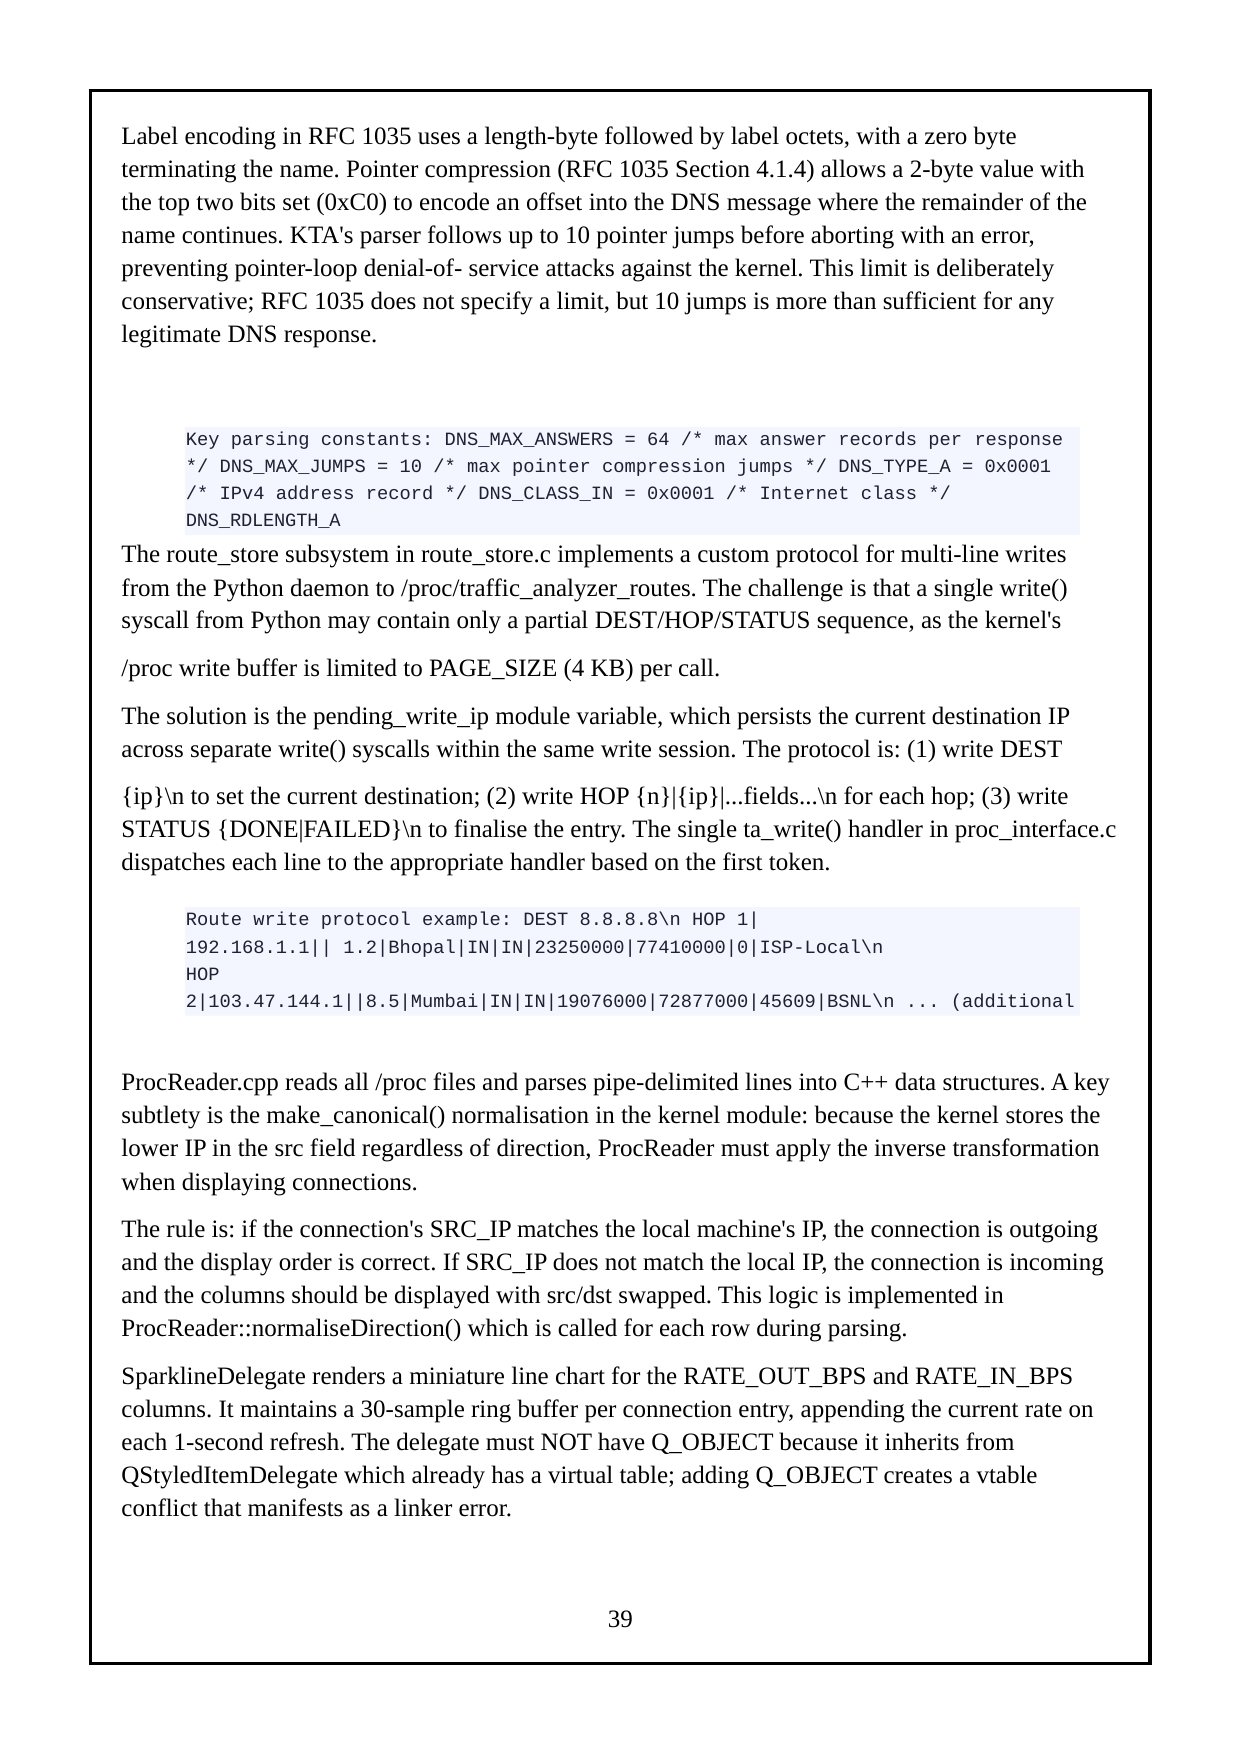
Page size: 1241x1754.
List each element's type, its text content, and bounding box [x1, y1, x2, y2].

text The solution is the pending_write_ip module variable, which persists the current destination IP across separate write() syscalls within the same write session. The protocol is: (1) write DEST [121, 701, 1119, 763]
text /proc write buffer is limited to PAGE_SIZE (4 KB) per call. [121, 653, 1119, 682]
text Key parsing constants: DNS_MAX_ANSWERS = 64 /* max answer records per response [186, 430, 1080, 451]
text ProcReader.cpp reads all /proc files and parses pipe-delimited lines into C++ data structures. A key subtlety is the make_canonical() normalisation in the kernel module: because the kernel stores the lower IP in the src field regardless of direction, ProcReader must apply the inverse transformation when displaying connections. [121, 1067, 1119, 1195]
text The rule is: if the connection's SRC_IP matches the local machine's IP, the connection is outgoing and the display order is correct. If SRC_IP does not match the local IP, the connection is incoming and the columns should be displayed with src/dst swapped. This logic is implemented in ProcReader::normaliseDirection() which is called for each row during parsing. [121, 1214, 1119, 1342]
text Route write protocol example: DEST 8.8.8.8\n HOP 1|192.168.1.1|| 1.2|Bhopal|IN|IN|23250000|77410000|0|ISP-Local\n HOP [186, 910, 905, 986]
text {ip}\n to set the current destination; (2) write HOP {n}|{ip}|...fields...\n for each hop; (3) write STATUS {DONE|FAILED}\n to finalise the entry. The single ta_write() handler in proc_interface.c dispatches each line to the appropriate handler based on the first token. [121, 781, 1119, 876]
text Label encoding in RFC 1035 uses a length-byte followed by label octets, with a zero byte terminating the name. Pointer compression (RFC 1035 Section 4.1.4) allows a 2-byte value with the top two bits set (0xC0) to encode an offset into the DNS message where the remainder of the name continues. KTA's parser follows up to 10 pointer jumps before aborting with an error, preventing pointer-loop denial-of- service attacks against the kernel. This limit is deliberately conservative; RFC 1035 does not specify a limit, but 10 jumps is more than sufficient for any legitimate DNS response. [121, 121, 1119, 348]
text SparklineDelegate renders a miniature line chart for the RATE_OUT_BPS and RATE_IN_BPS columns. It maintains a 30-sample ring buffer per connection entry, appending the current rate on each 1-second refresh. The delegate must NOT have Q_OBJECT because it inherits from QStyledItemDelegate which already has a virtual table; adding Q_OBJECT creates a vtable conflict that manifests as a linker error. [121, 1361, 1119, 1522]
text /* IPv4 address record */ DNS_CLASS_IN = 0x0001 /* Internet class */ DNS_RDLENGTH_A [186, 478, 1080, 532]
text */ DNS_MAX_JUMPS = 10 /* max pointer compression jumps */ DNS_TYPE_A = 0x0001 [186, 457, 1080, 478]
text The route_store subsystem in route_store.c implements a custom protocol for multi-line writes from the Python daemon to /proc/traffic_analyzer_routes. The challenge is that a single write() syscall from Python may contain only a partial DEST/HOP/STATUS sequence, as the kernel's [121, 414, 1119, 634]
text 2|103.47.144.1||8.5|Mumbai|IN|IN|19076000|72877000|45609|BSNL\n ... (additional hops) ... STATUS DONE\n [186, 992, 1080, 1016]
